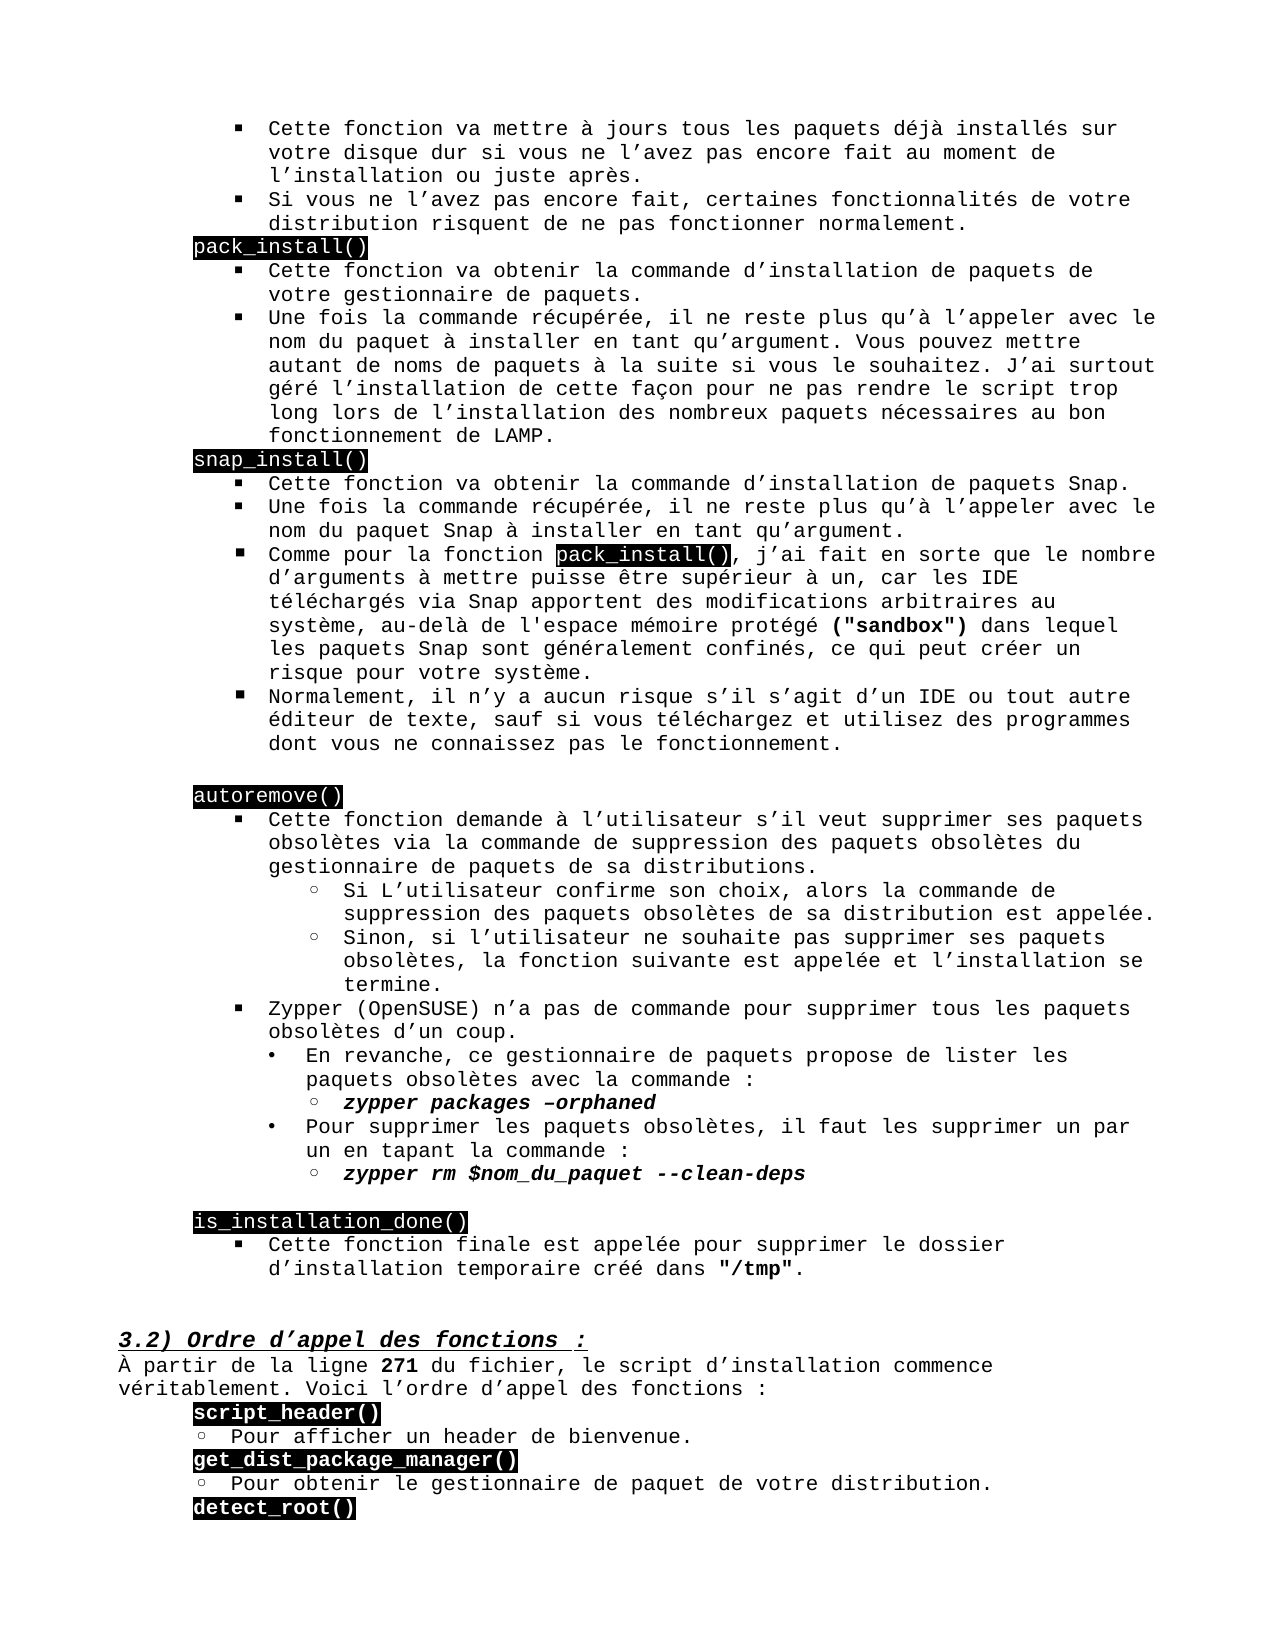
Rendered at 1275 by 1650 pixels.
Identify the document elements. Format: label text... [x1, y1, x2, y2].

list Pour obtenir le gestionnaire de paquet de votre distribution. [193, 1473, 1157, 1497]
list zypper packages –orphaned [306, 1092, 1157, 1116]
list Pour afficher un header de bienvenue. [193, 1426, 1157, 1449]
list Si vous ne l’avez pas encore fait, certaines fonctionnalités de votre distribution risquent de ne pas fonctionner normalement. [231, 189, 1157, 236]
list Comme pour la fonction pack_install(), j’ai fait en sorte que le nombre d’arguments à mettre puisse être supérieur à un, car les IDE téléchargés via Snap apportent des modifications arbitraires au système, au-delà de l'espace mémoire protégé ("sandbox") dans lequel les paquets Snap sont généralement confinés, ce qui peut créer un risque pour votre système. [231, 544, 1157, 686]
list snap_install() [156, 449, 1157, 473]
list is_installation_done() [156, 1211, 1157, 1234]
list detect_root() [156, 1497, 1157, 1520]
list Cette fonction va mettre à jours tous les paquets déjà installés sur votre disque dur si vous ne l’avez pas encore fait au moment de l’installation ou juste après. [231, 118, 1157, 189]
list Cette fonction finale est appelée pour supprimer le dossier d’installation temporaire créé dans "/tmp". [231, 1234, 1157, 1282]
list autoremove() [156, 785, 1157, 809]
list En revanche, ce gestionnaire de paquets propose de lister les paquets obsolètes avec la commande : [268, 1045, 1157, 1092]
list Pour supprimer les paquets obsolètes, il faut les supprimer un par un en tapant la commande : [268, 1116, 1157, 1163]
list script_header() [156, 1402, 1157, 1426]
text À partir de la ligne 271 du fichier, le script d’installation commence véritablement. Voici l’ordre d’appel des fonctions : [118, 1355, 1157, 1402]
list zypper rm $nom_du_paquet --clean-deps [306, 1163, 1157, 1187]
list Si L’utilisateur confirme son choix, alors la commande de suppression des paquets obsolètes de sa distribution est appelée. [306, 879, 1157, 927]
list Une fois la commande récupérée, il ne reste plus qu’à l’appeler avec le nom du paquet à installer en tant qu’argument. Vous pouvez mettre autant de noms de paquets à la suite si vous le souhaitez. J’ai surtout géré l’installation de cette façon pour ne pas rendre le script trop long lors de l’installation des nombreux paquets nécessaires au bon fonctionnement de LAMP. [231, 307, 1157, 449]
list Une fois la commande récupérée, il ne reste plus qu’à l’appeler avec le nom du paquet Snap à installer en tant qu’argument. [231, 496, 1157, 544]
text 3.2) Ordre d’appel des fonctions : [118, 1329, 1157, 1355]
list pack_install() [156, 236, 1157, 260]
list Sinon, si l’utilisateur ne souhaite pas supprimer ses paquets obsolètes, la fonction suivante est appelée et l’installation se termine. [306, 927, 1157, 998]
list Zypper (OpenSUSE) n’a pas de commande pour supprimer tous les paquets obsolètes d’un coup. [231, 998, 1157, 1045]
list Normalement, il n’y a aucun risque s’il s’agit d’un IDE ou tout autre éditeur de texte, sauf si vous téléchargez et utilisez des programmes dont vous ne connaissez pas le fonctionnement. [231, 686, 1157, 757]
list Cette fonction demande à l’utilisateur s’il veut supprimer ses paquets obsolètes via la commande de suppression des paquets obsolètes du gestionnaire de paquets de sa distributions. [231, 809, 1157, 879]
list Cette fonction va obtenir la commande d’installation de paquets de votre gestionnaire de paquets. [231, 260, 1157, 307]
list Cette fonction va obtenir la commande d’installation de paquets Snap. [231, 473, 1157, 496]
list get_dist_package_manager() [156, 1449, 1157, 1473]
